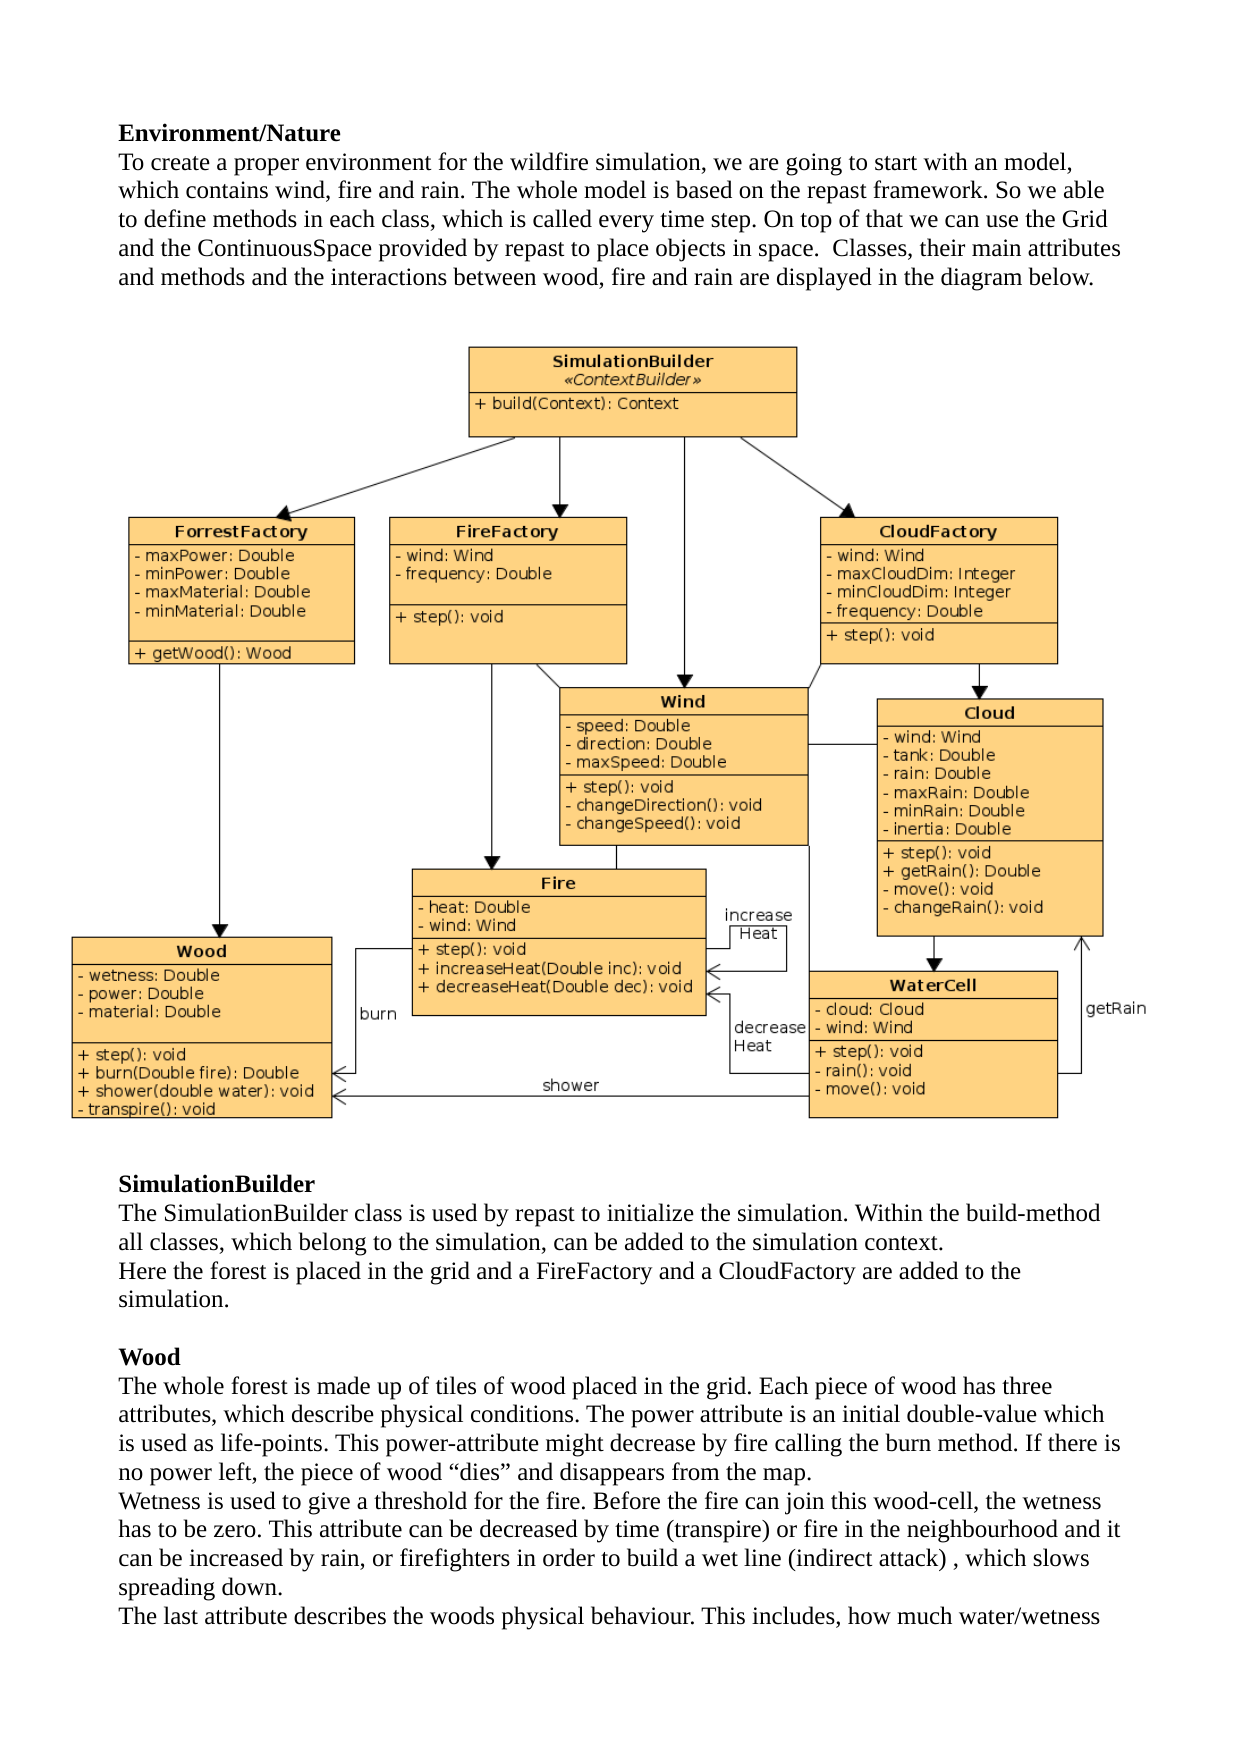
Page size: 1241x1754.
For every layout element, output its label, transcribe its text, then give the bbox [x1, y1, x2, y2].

text SimulationBuilder [118, 1169, 1122, 1198]
text The last attribute describes the woods physical behaviour. This includes, how much water/wetness [118, 1601, 1122, 1629]
text Wood [118, 1342, 1122, 1371]
text The whole forest is made up of tiles of wood placed in the grid. Each piece of wood has three attributes, which describe physical conditions. The power attribute is an initial double-value which is used as life-points. This power-attribute might decrease by fire calling the burn method. If there is no power left, the piece of wood “dies” and disappears from the map. [118, 1371, 1122, 1486]
text Environment/Nature [118, 118, 1122, 147]
text The SimulationBuilder class is used by repast to initialize the simulation. Within the build-method all classes, which belong to the simulation, can be added to the simulation context. [118, 1198, 1122, 1256]
text To create a proper environment for the wildfire simulation, we are going to start with an model, which contains wind, fire and rain. The whole model is based on the repast framework. So we able to define methods in each class, which is called every time step. On top of that we can use the Grid and the ContinuousSpace provided by repast to place objects in space. Classes, their main attributes and methods and the interactions between wood, fire and rain are displayed in the diagram below. [118, 147, 1122, 291]
text Here the forest is placed in the grid and a FireFactory and a CloudFactory are added to the simulation. [118, 1256, 1122, 1313]
picture [49, 325, 1183, 1141]
text Wetness is used to give a threshold for the fire. Before the fire can join this wood-cell, the wetness has to be zero. This attribute can be decreased by time (transpire) or fire in the neighbourhood and it can be increased by rain, or firefighters in order to build a wet line (indirect attack) , which slows spreading down. [118, 1486, 1122, 1601]
